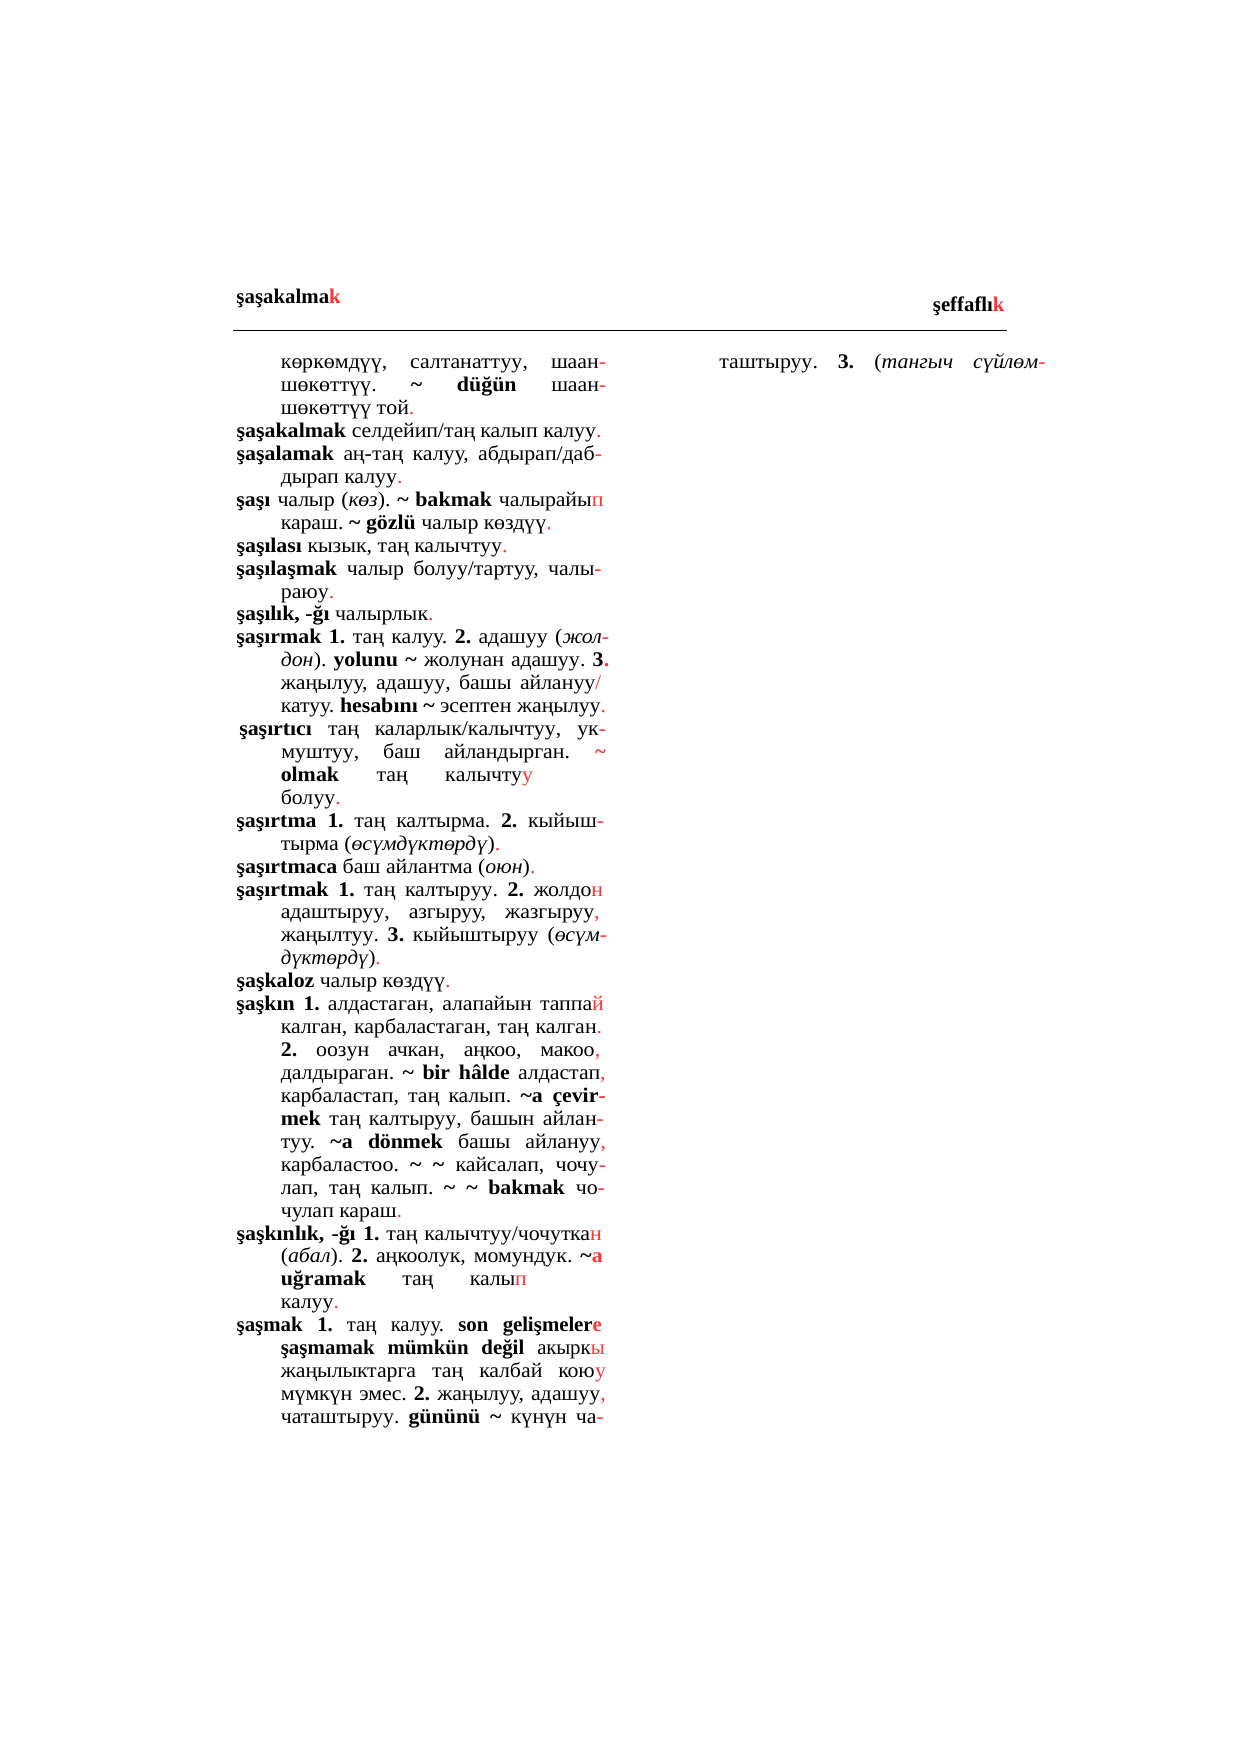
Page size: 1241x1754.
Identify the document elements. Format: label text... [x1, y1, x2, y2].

text şaşılaşmak чалыр болуу/тартуу, чалы- раюу. [236, 557, 606, 603]
text şaşalamak аң-таң калуу, абдырап/даб- дырап калуу. [236, 442, 606, 488]
text чулап караш. [281, 1199, 404, 1222]
text şaşırtmak 1. таң калтыруу. 2. жолдон адаштыруу, азгыруу, жазгыруу, [236, 878, 609, 923]
text şaşkın 1. алдастаган, алапайын таппай калган, карбаластаган, таң калган. [236, 992, 609, 1038]
text туу. ~a dönmek башы айлануу, карбаластоо. ~ ~ кайсалап, чочу- лап, таң калып. ~ ~ bakmak чо- [281, 1130, 606, 1199]
text şaşkaloz чалыр көздүү. [236, 969, 609, 992]
text şeffaflık [933, 292, 1065, 316]
text көркөмдүү, салтанаттуу, шаан- шөкөттүү. ~ düğün шаан- шөкөттүү той. [281, 350, 606, 419]
text şaşılası кызык, таң калычтуу. [236, 534, 609, 557]
text uğramak таң калып калуу. [281, 1267, 527, 1313]
text şaşkınlık, -ğı 1. таң калычтуу/чочуткан [236, 1222, 609, 1244]
text şaşı чалыр (көз). ~ bakmak чалырайып караш. ~ gözlü чалыр көздүү. [236, 488, 609, 534]
text далдыраган. ~ bir hâlde алдастап, карбаластап, таң калып. ~a çevir- mek таң калтыруу, башын айлан- [281, 1061, 606, 1130]
text şaşmamak mümkün değil акыркы [281, 1336, 606, 1359]
text şaşakalmak [236, 284, 341, 308]
text (абал). 2. аңкоолук, момундук. ~a [281, 1244, 606, 1267]
text şaşırtma 1. таң калтырма. 2. кыйыш- тырма (өсүмдүктөрдү). [236, 809, 609, 855]
text şaşırmak 1. таң калуу. 2. адашуу (жол- дон). yolunu ~ жолунан адашуу. 3. жаңылуу, адашуу, башы айлануу/ [236, 626, 609, 694]
text 2. оозун ачкан, аңкоо, макоо, [281, 1038, 606, 1061]
text şaşırtmaca баш айлантма (оюн). [236, 855, 609, 878]
text şaşakalmak селдейип/таң калып калуу. [236, 419, 609, 442]
text жаңылыктарга таң калбай коюу мүмкүн эмес. 2. жаңылуу, адашуу, чаташтыруу. gününü ~ күнүн ча- [281, 1359, 606, 1428]
text катуу. hesabını ~ эсептен жаңылуу. şaşırtıcı таң каларлык/калычтуу, ук- муштуу, баш айландырган. ~ [236, 694, 606, 763]
text şaşılık, -ğı чалырлык. [236, 603, 609, 625]
text жаңылтуу. 3. кыйыштыруу (өсүм- [281, 923, 609, 946]
text şaşmak 1. таң калуу. son gelişmelere [236, 1313, 609, 1336]
text таштыруу. 3. (тангыч сүйлөм- [719, 350, 1065, 373]
text дүктөрдү). [281, 946, 384, 969]
text olmak таң калычтуу болуу. [281, 763, 533, 809]
